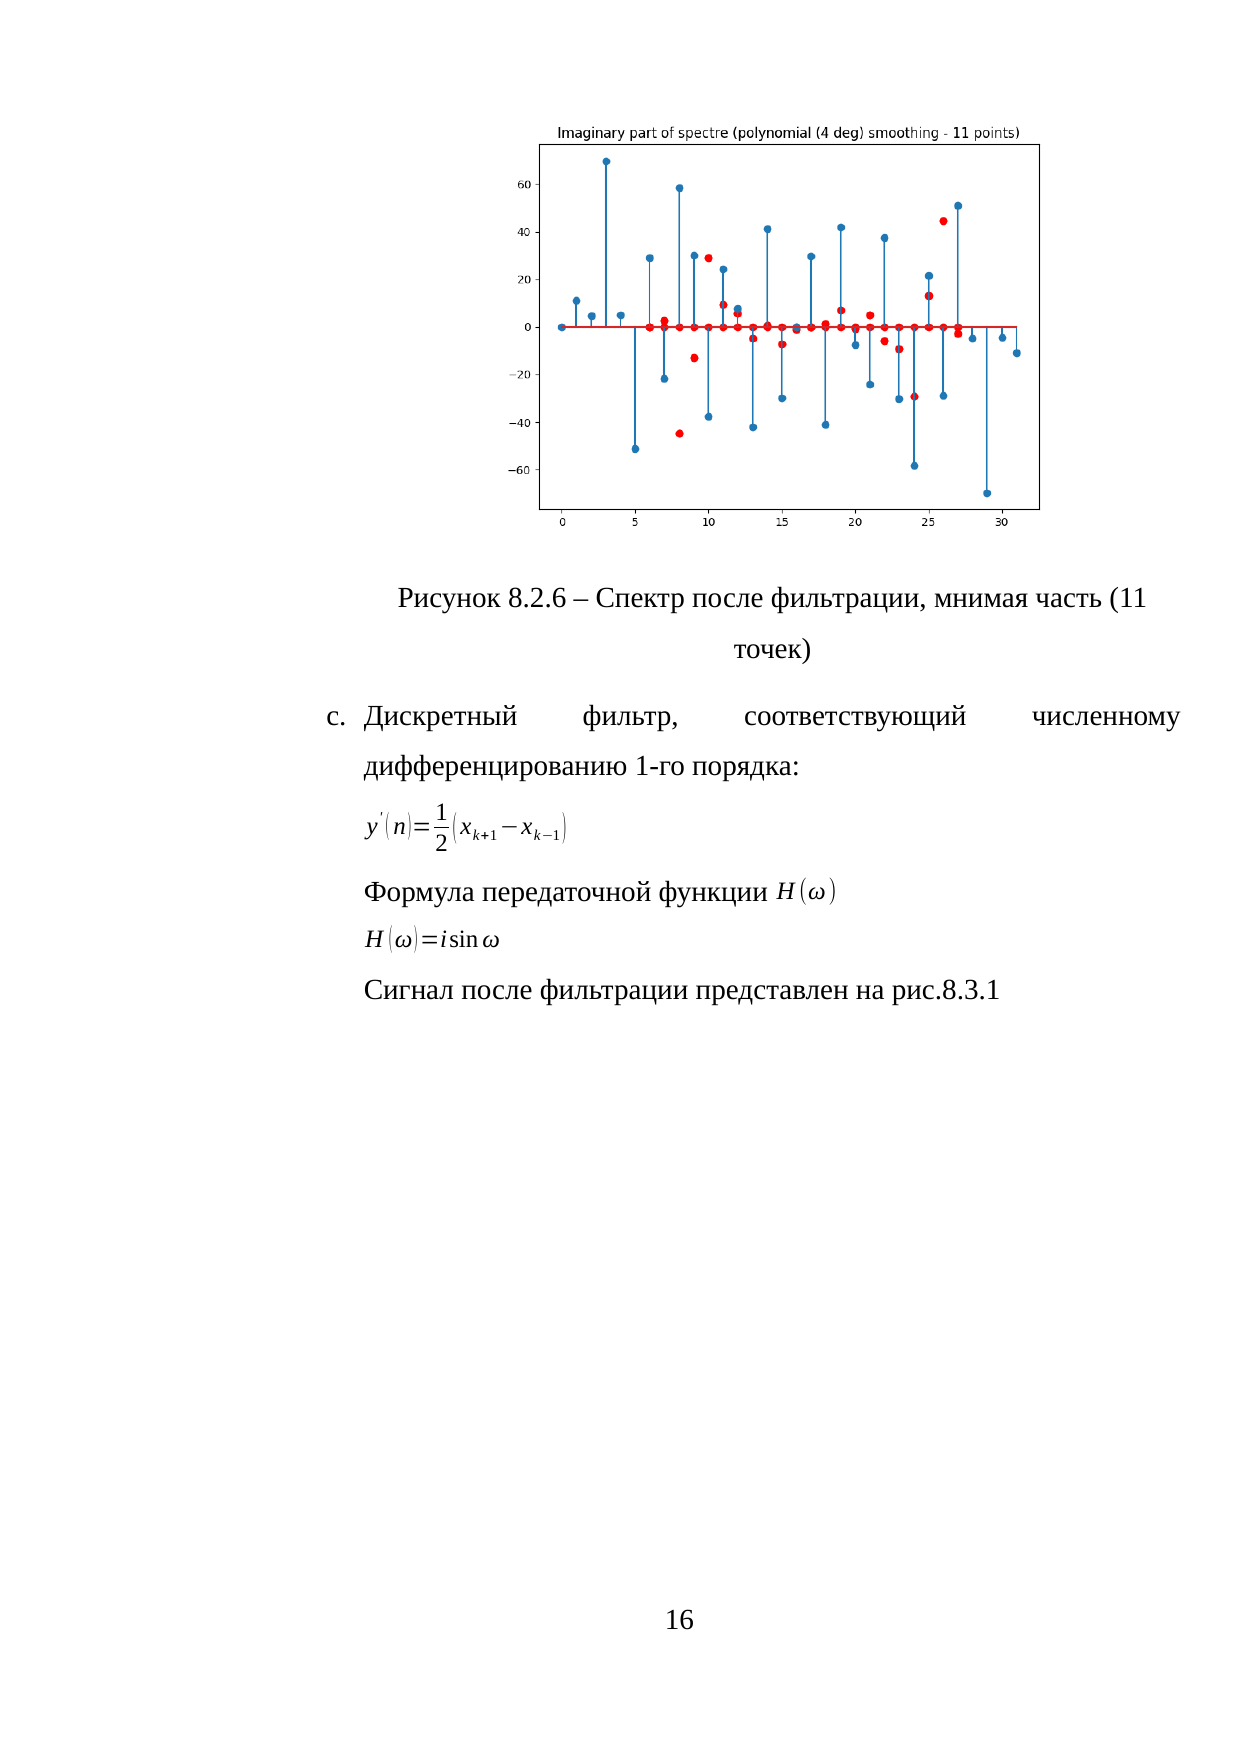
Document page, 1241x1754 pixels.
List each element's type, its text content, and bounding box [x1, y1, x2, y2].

list Сигнал после фильтрации представлен на рис.8.3.1 [326, 972, 1181, 1006]
list Формула передаточной функции [326, 874, 1181, 908]
list Дискретный фильтр, соответствующий численному дифференцированию 1-го порядка: [326, 698, 1181, 782]
list Рисунок 8.2.6 – Спектр после фильтрации, мнимая часть (11 точек) [326, 581, 1181, 664]
picture [499, 118, 1046, 536]
